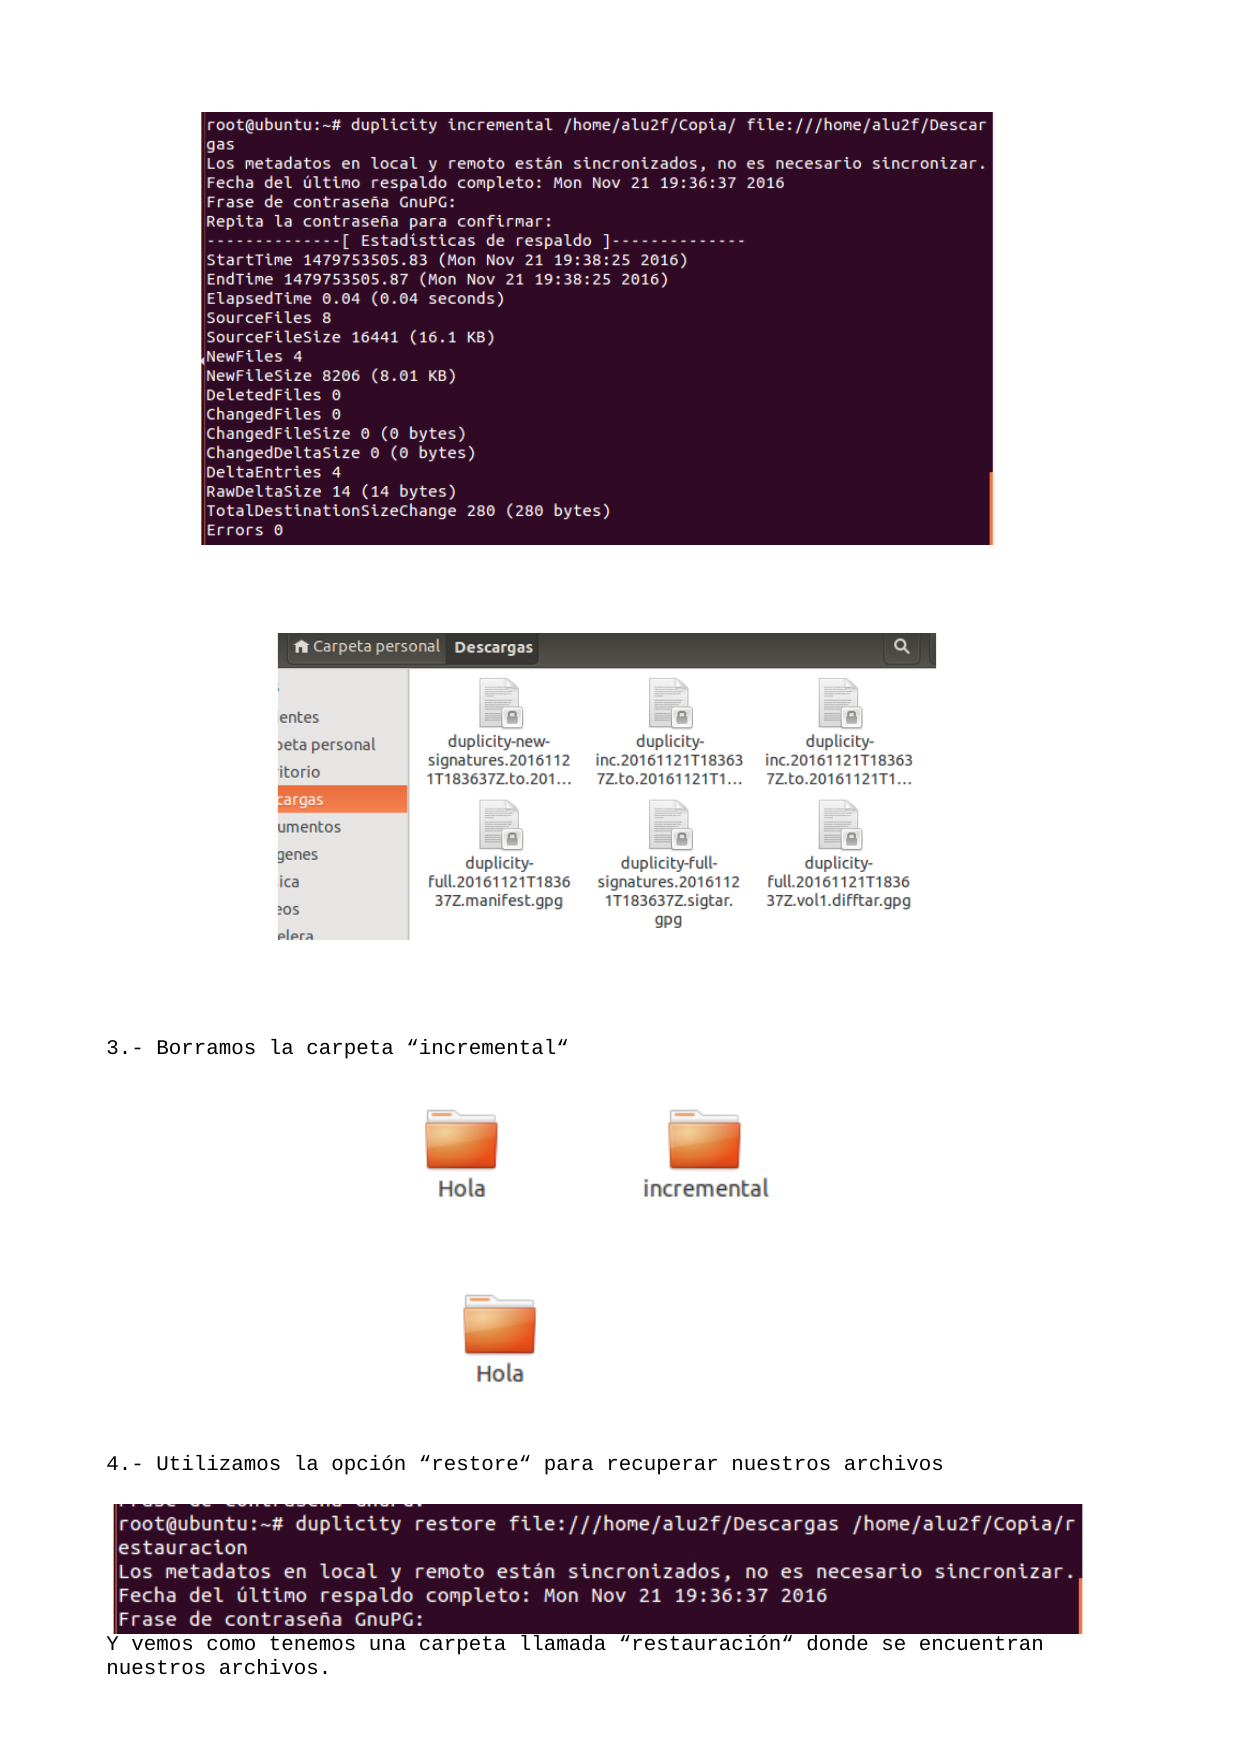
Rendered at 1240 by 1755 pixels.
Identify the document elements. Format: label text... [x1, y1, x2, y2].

picture [113, 1504, 1083, 1634]
picture [448, 1285, 748, 1404]
text 3.- Borramos la carpeta “incremental“ [106, 1037, 1089, 1061]
text 4.- Utilizamos la opción “restore“ para recuperar nuestros archivos [106, 1453, 1089, 1477]
picture [201, 112, 995, 545]
picture [277, 633, 937, 940]
picture [402, 1088, 794, 1219]
text Y vemos como tenemos una carpeta llamada “restauración“ donde se encuentran nuestros archivos. [106, 1533, 1089, 1681]
